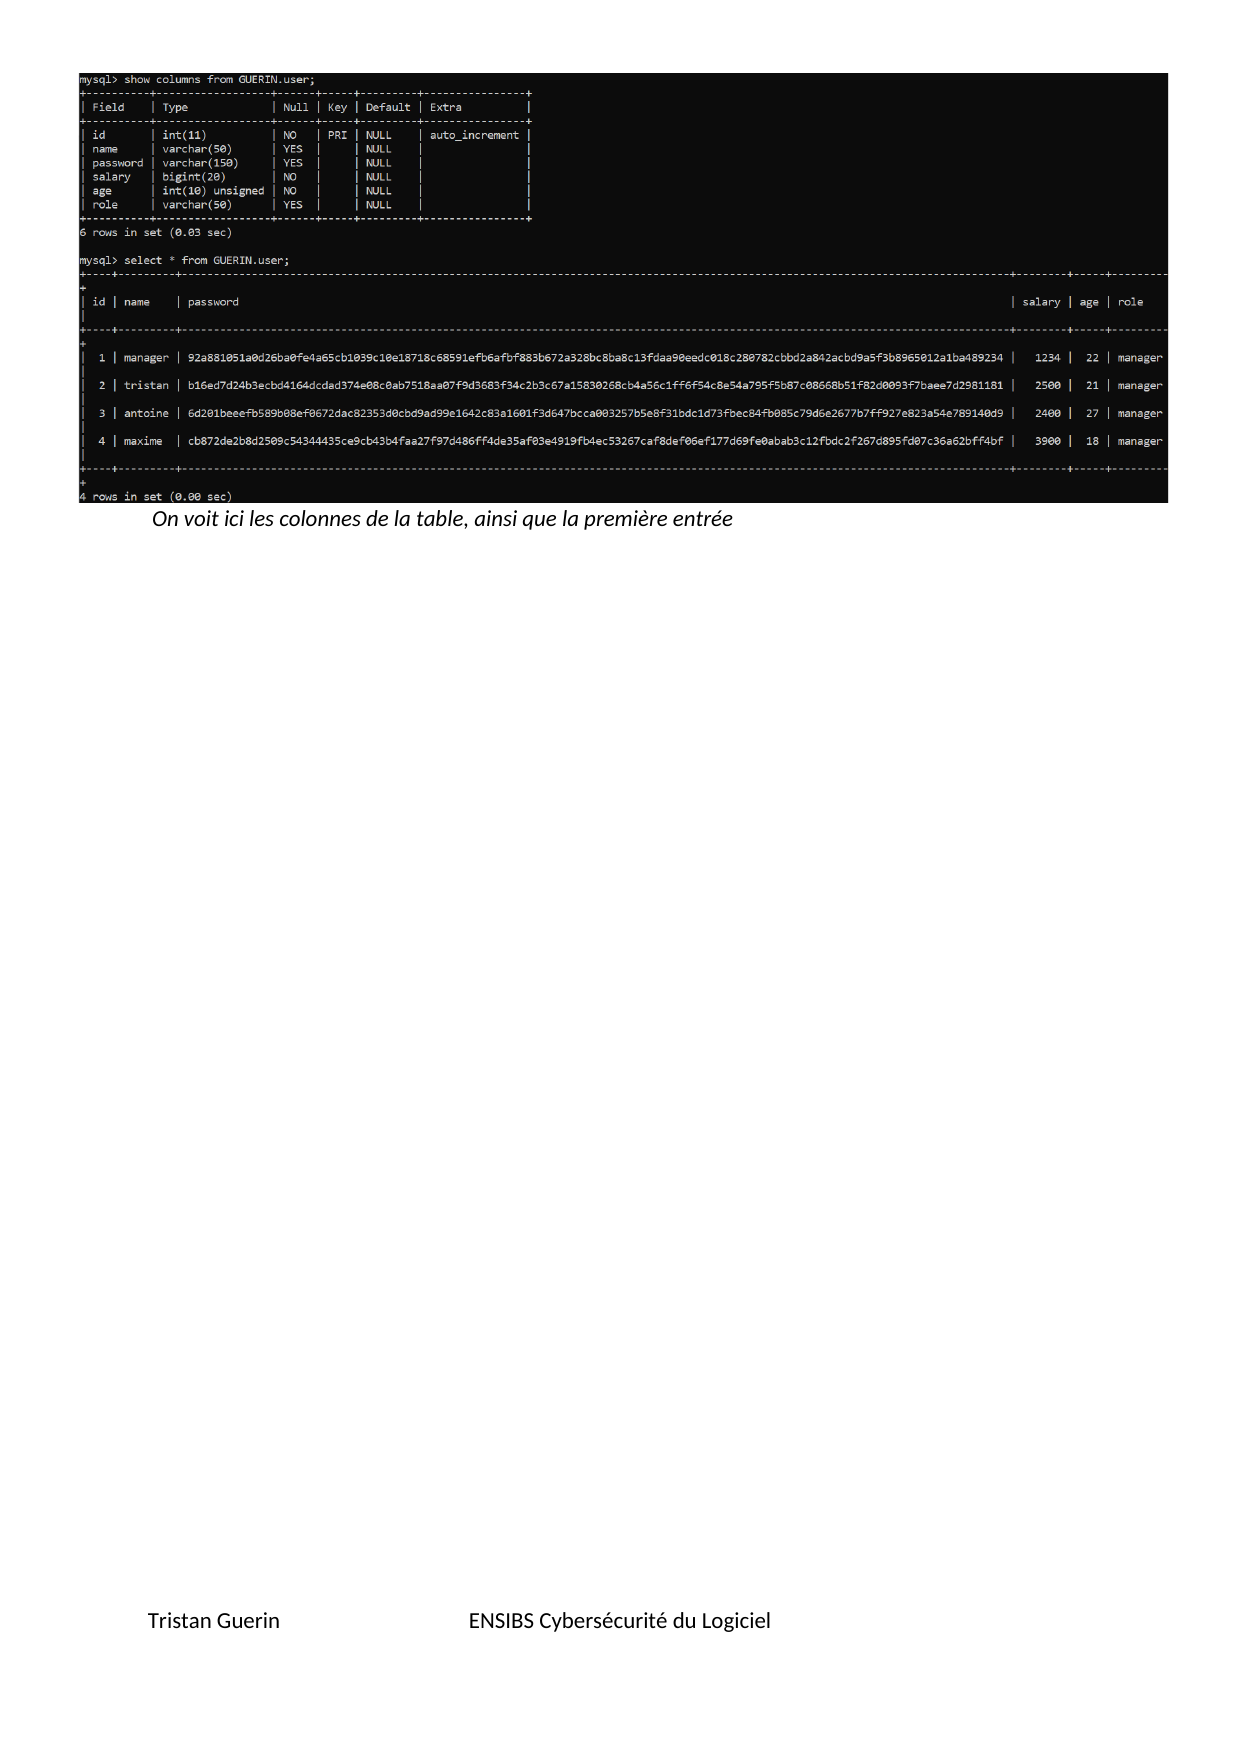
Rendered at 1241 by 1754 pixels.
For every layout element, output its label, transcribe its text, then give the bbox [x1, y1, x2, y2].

text On voit ici les colonnes de la table, ainsi que la première entrée [148, 503, 1093, 532]
